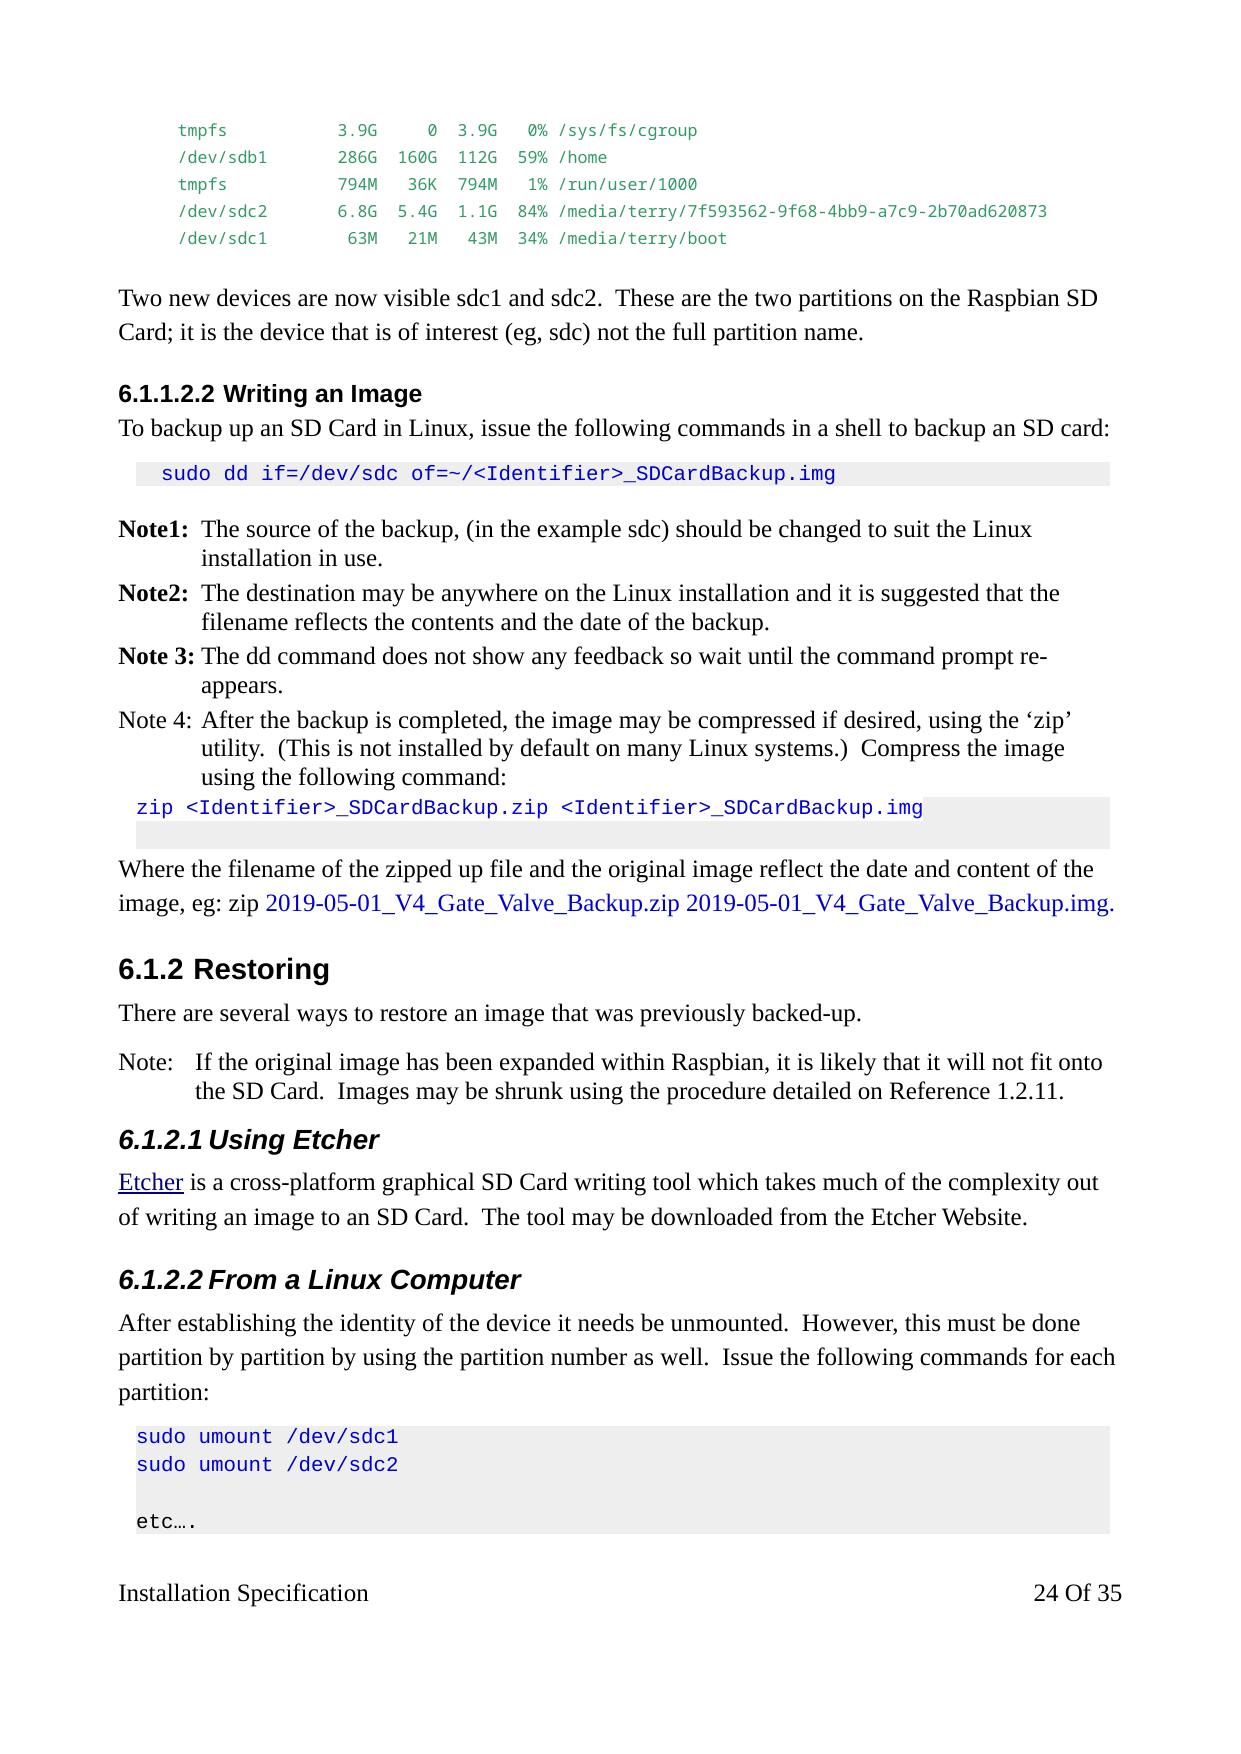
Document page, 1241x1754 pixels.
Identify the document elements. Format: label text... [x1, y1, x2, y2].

text Two new devices are now visible sdc1 and sdc2. These are the two partitions on the Raspbian SD Card; it is the device that is of interest (eg, sdc) not the full partition name. [118, 283, 1122, 346]
text Where the filename of the zipped up file and the original image reflect the date and content of the image, eg: zip 2019-05-01_V4_Gate_Valve_Backup.zip 2019-05-01_V4_Gate_Valve_Backup.img. [118, 854, 1122, 917]
text After establishing the identity of the device it needs be unmounted. However, this must be done partition by partition by using the partition number as well. Issue the following commands for each partition: [118, 1308, 1122, 1406]
text sudo dd if=/dev/sdc of=~/<Identifier>_SDCardBackup.img [136, 462, 1110, 486]
text sudo umount /dev/sdc2 [136, 1454, 1110, 1478]
text Note1: The source of the backup, (in the example sdc) should be changed to suit the Linux installation in use. [118, 514, 1122, 572]
subtitle Restoring [118, 952, 1122, 986]
text To backup up an SD Card in Linux, issue the following commands in a shell to backup an SD card: [118, 413, 1122, 442]
text sudo umount /dev/sdc1 [136, 1426, 1110, 1449]
text tmpfs 3.9G 0 3.9G 0% /sys/fs/cgroup /dev/sdb1 286G 160G 112G 59% /home tmpfs 794M 36K 794M 1% /run/user/1000 /dev/sdc2 6.8G 5.4G 1.1G 84% /media/terry/7f593562-9f68-4bb9-a7c9-2b70ad620873 /dev/sdc1 63M 21M 43M 34% /media/terry/boot [177, 118, 1110, 278]
text Note2: The destination may be anywhere on the Linux installation and it is suggested that the filename reflects the contents and the date of the backup. [118, 578, 1122, 635]
text Note 4: After the backup is completed, the image may be compressed if desired, using the ‘zip’ utility. (This is not installed by default on many Linux systems.) Compress the image using the following command: [118, 705, 1122, 791]
subtitle Using Etcher [118, 1123, 1122, 1155]
text etc…. [136, 1511, 1110, 1534]
text Etcher is a cross-platform graphical SD Card writing tool which takes much of the complexity out of writing an image to an SD Card. The tool may be downloaded from the Etcher Website. [118, 1167, 1122, 1231]
subtitle From a Linux Computer [118, 1263, 1122, 1295]
text Note 3: The dd command does not show any feedback so wait until the command prompt re-appears. [118, 641, 1122, 699]
subtitle Writing an Image [118, 379, 1122, 407]
text zip <Identifier>_SDCardBackup.zip <Identifier>_SDCardBackup.img [136, 797, 1110, 821]
text Note: If the original image has been expanded within Raspbian, it is likely that it will not fit onto the SD Card. Images may be shrunk using the procedure detailed on Reference 1.2.11. [118, 1047, 1122, 1104]
text There are several ways to restore an image that was previously backed-up. [118, 998, 1122, 1027]
